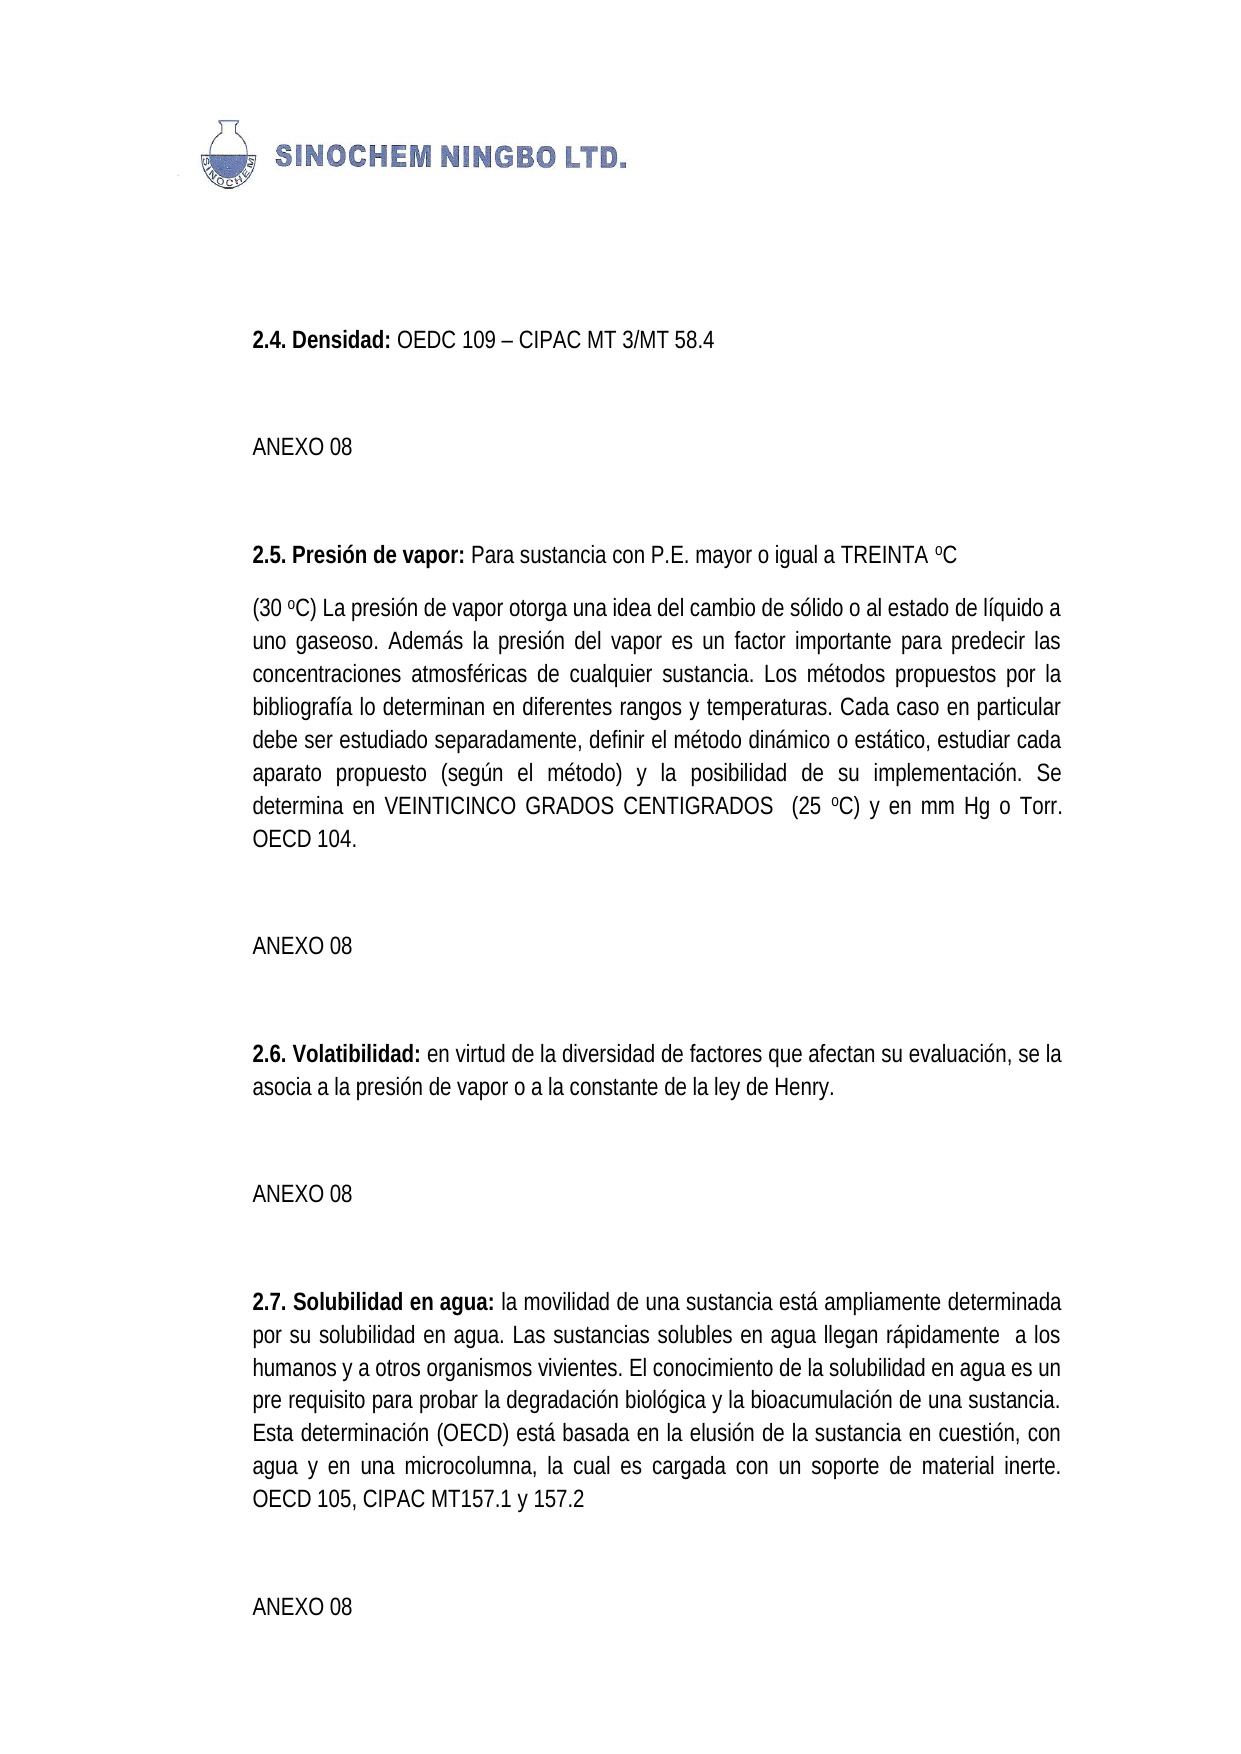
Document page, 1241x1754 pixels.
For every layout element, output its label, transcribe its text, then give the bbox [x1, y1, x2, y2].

list 2.6. Volatibilidad: en virtud de la diversidad de factores que afectan su evaluación, se la asocia a la presión de vapor o a la constante de la ley de Henry. [252, 1039, 1063, 1100]
list 2.4. Densidad: OEDC 109 – CIPAC MT 3/MT 58.4 [252, 324, 1063, 353]
list ANEXO 08 [252, 432, 1063, 461]
list 2.5. Presión de vapor: Para sustancia con P.E. mayor o igual a TREINTA oC [252, 539, 1063, 568]
list ANEXO 08 [252, 1592, 1063, 1620]
list ANEXO 08 [252, 1179, 1063, 1208]
list 2.7. Solubilidad en agua: la movilidad de una sustancia está ampliamente determinada por su solubilidad en agua. Las sustancias solubles en agua llegan rápidamente a los humanos y a otros organismos vivientes. El conocimiento de la solubilidad en agua es un pre requisito para probar la degradación biológica y la bioacumulación de una sustancia. Esta determinación (OECD) está basada en la elusión de la sustancia en cuestión, con agua y en una microcolumna, la cual es cargada con un soporte de material inerte. OECD 105, CIPAC MT157.1 y 157.2 [252, 1287, 1063, 1513]
list (30 oC) La presión de vapor otorga una idea del cambio de sólido o al estado de líquido a uno gaseoso. Además la presión del vapor es un factor importante para predecir las concentraciones atmosféricas de cualquier sustancia. Los métodos propuestos por la bibliografía lo determinan en diferentes rangos y temperaturas. Cada caso en particular debe ser estudiado separadamente, definir el método dinámico o estático, estudiar cada aparato propuesto (según el método) y la posibilidad de su implementación. Se determina en VEINTICINCO GRADOS CENTIGRADOS (25 oC) y en mm Hg o Torr. OECD 104. [252, 593, 1063, 852]
list ANEXO 08 [252, 931, 1063, 960]
